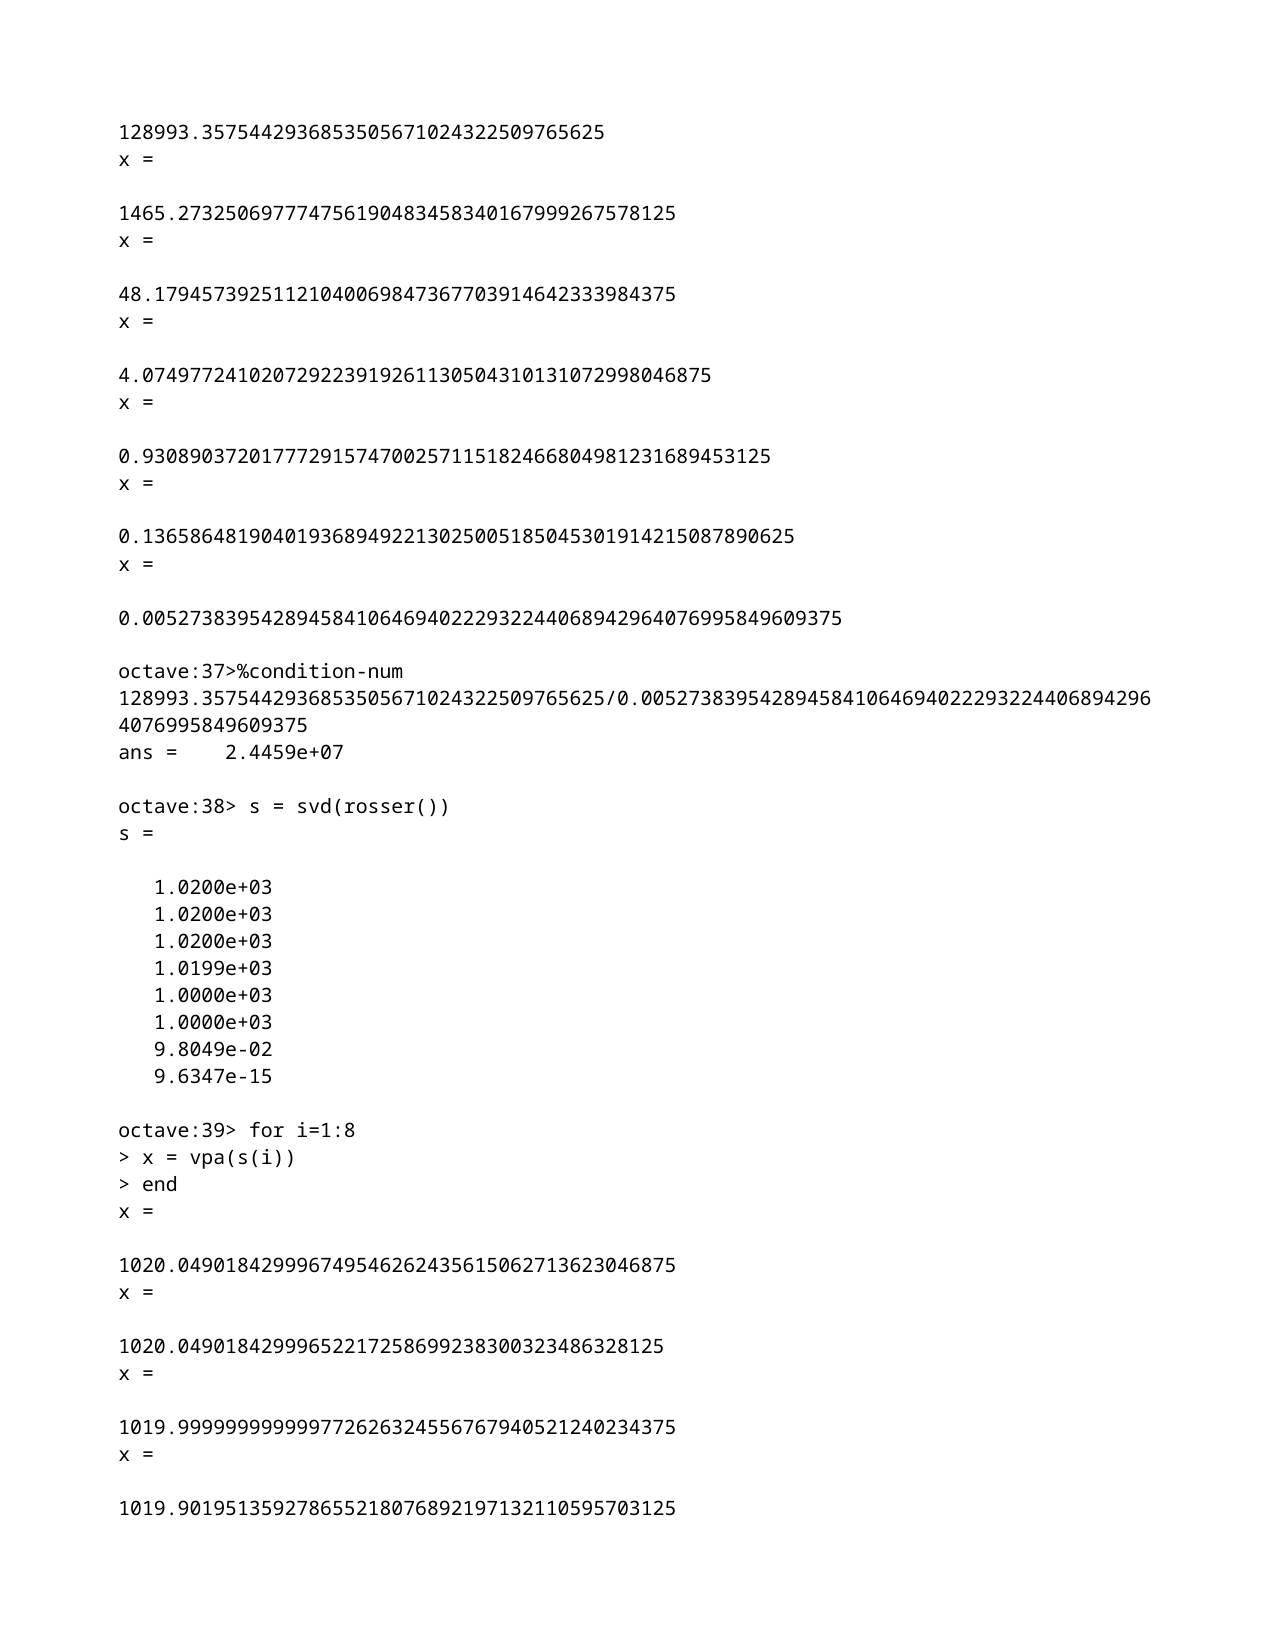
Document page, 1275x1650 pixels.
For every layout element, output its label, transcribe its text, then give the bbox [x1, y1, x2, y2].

text x = [118, 1440, 1157, 1467]
text x = [118, 1197, 1157, 1224]
text 1020.04901842999652217258699238300323486328125 [118, 1332, 1157, 1359]
text 48.17945739251121040069847367703914642333984375 [118, 280, 1157, 307]
text 0.1365864819040193689492213025005185045301914215087890625 [118, 523, 1157, 550]
text 1.0000e+03 [118, 1008, 1157, 1035]
text 4.074977241020729223919261130504310131072998046875 [118, 361, 1157, 388]
text 1019.999999999999772626324556767940521240234375 [118, 1413, 1157, 1440]
text 0.00527383954289458410646940222932244068942964076995849609375 [118, 604, 1157, 631]
text ans = 2.4459e+07 [118, 739, 1157, 766]
text x = [118, 307, 1157, 334]
text 9.8049e-02 [118, 1035, 1157, 1062]
text s = [118, 819, 1157, 847]
text 1019.901951359278655218076892197132110595703125 [118, 1494, 1157, 1521]
text x = [118, 469, 1157, 496]
text 1.0200e+03 [118, 927, 1157, 954]
text x = [118, 1359, 1157, 1386]
text 1.0200e+03 [118, 873, 1157, 901]
text x = [118, 550, 1157, 577]
text x = [118, 388, 1157, 415]
text 1.0199e+03 [118, 954, 1157, 981]
text > x = vpa(s(i)) [118, 1143, 1157, 1170]
text x = [118, 1278, 1157, 1305]
text octave:38> s = svd(rosser()) [118, 793, 1157, 819]
text 1.0200e+03 [118, 901, 1157, 927]
text 1020.049018429996749546262435615062713623046875 [118, 1251, 1157, 1278]
text 128993.3575442936853505671024322509765625 [118, 118, 1157, 145]
text 0.93089037201777291574700257115182466804981231689453125 [118, 442, 1157, 469]
text octave:39> for i=1:8 [118, 1116, 1157, 1143]
text x = [118, 145, 1157, 172]
text > end [118, 1170, 1157, 1197]
text 9.6347e-15 [118, 1062, 1157, 1089]
text 1.0000e+03 [118, 981, 1157, 1008]
text 1465.273250697774756190483458340167999267578125 [118, 199, 1157, 226]
text octave:37>%condition-num 128993.3575442936853505671024322509765625/0.00527383954289458410646940222932244068942964076995849609375 [118, 658, 1157, 739]
text x = [118, 226, 1157, 253]
